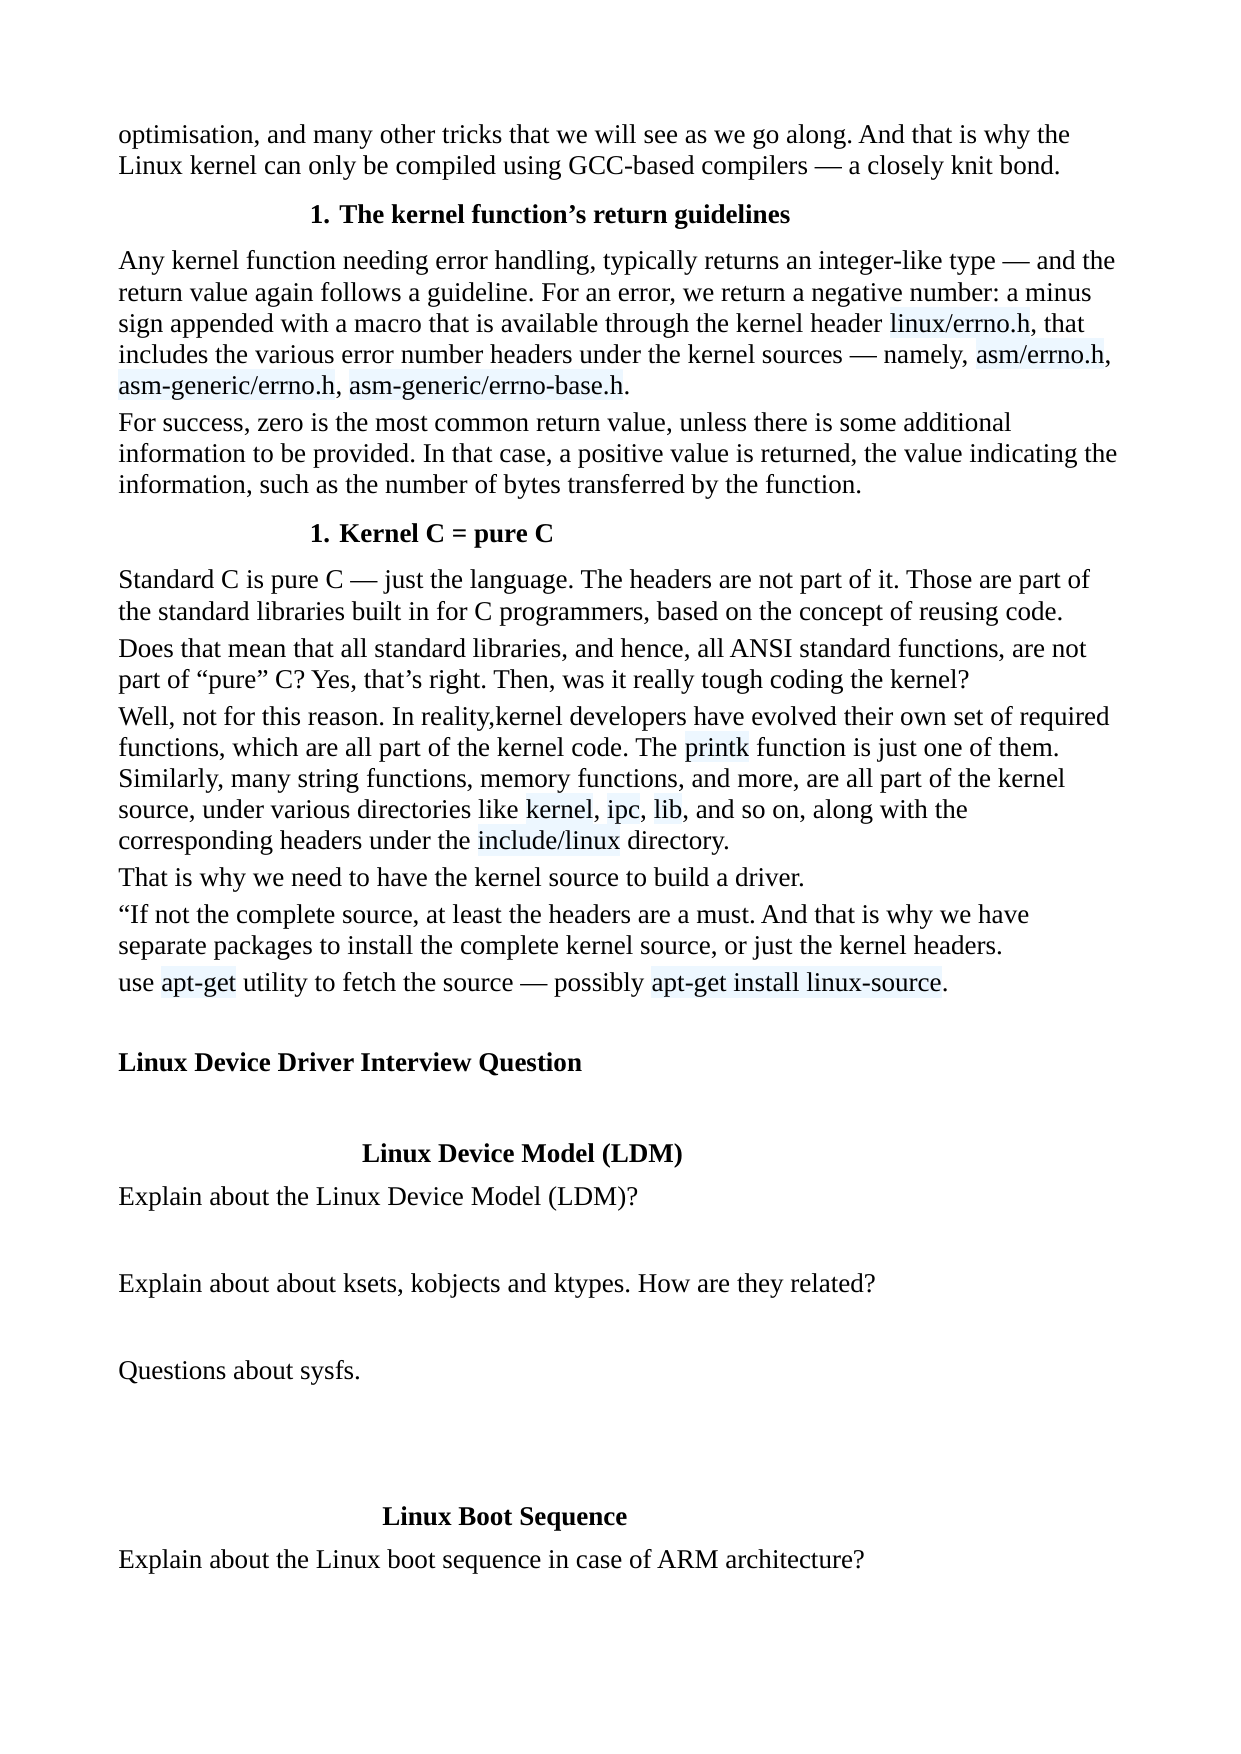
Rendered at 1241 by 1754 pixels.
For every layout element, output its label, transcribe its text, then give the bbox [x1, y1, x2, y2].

text optimisation, and many other tricks that we will see as we go along. And that is why the Linux kernel can only be compiled using GCC-based compilers — a closely knit bond. [118, 118, 1122, 180]
text For success, zero is the most common return value, unless there is some additional information to be provided. In that case, a positive value is returned, the value indicating the information, such as the number of bytes transferred by the function. [118, 406, 1122, 499]
subtitle Linux Boot Sequence [118, 1500, 1122, 1531]
subtitle Linux Device Driver Interview Question [118, 1046, 1122, 1077]
text That is why we need to have the kernel source to build a driver. [118, 861, 1122, 892]
subtitle The kernel function’s return guidelines [309, 198, 1122, 229]
text Explain about the Linux boot sequence in case of ARM architecture? [118, 1543, 1122, 1574]
subtitle Kernel C = pure C [309, 517, 1122, 548]
text Does that mean that all standard libraries, and hence, all ANSI standard functions, are not part of “pure” C? Yes, that’s right. Then, was it really tough coding the kernel? [118, 632, 1122, 694]
text Explain about the Linux Device Model (LDM)? [118, 1180, 1122, 1211]
text Standard C is pure C — just the language. The headers are not part of it. Those are part of the standard libraries built in for C programmers, based on the concept of reusing code. [118, 563, 1122, 626]
text “If not the complete source, at least the headers are a must. And that is why we have separate packages to install the complete kernel source, or just the kernel headers. [118, 898, 1122, 961]
text use apt-get utility to fetch the source — possibly apt-get install linux-source. [118, 966, 1122, 998]
text Well, not for this reason. In reality,kernel developers have evolved their own set of required functions, which are all part of the kernel code. The printk function is just one of them. Similarly, many string functions, memory functions, and more, are all part of the kernel source, under various directories like kernel, ipc, lib, and so on, along with the corresponding headers under the include/linux directory. [118, 700, 1122, 856]
text Any kernel function needing error handling, typically returns an integer-like type — and the return value again follows a guideline. For an error, we return a negative number: a minus sign appended with a macro that is available through the kernel header linux/errno.h, that includes the various error number headers under the kernel sources — namely, asm/errno.h, asm-generic/errno.h, asm-generic/errno-base.h. [118, 244, 1122, 400]
subtitle Linux Device Model (LDM) [118, 1137, 1122, 1168]
text Explain about about ksets, kobjects and ktypes. How are they related? Questions about sysfs. [118, 1224, 1122, 1473]
